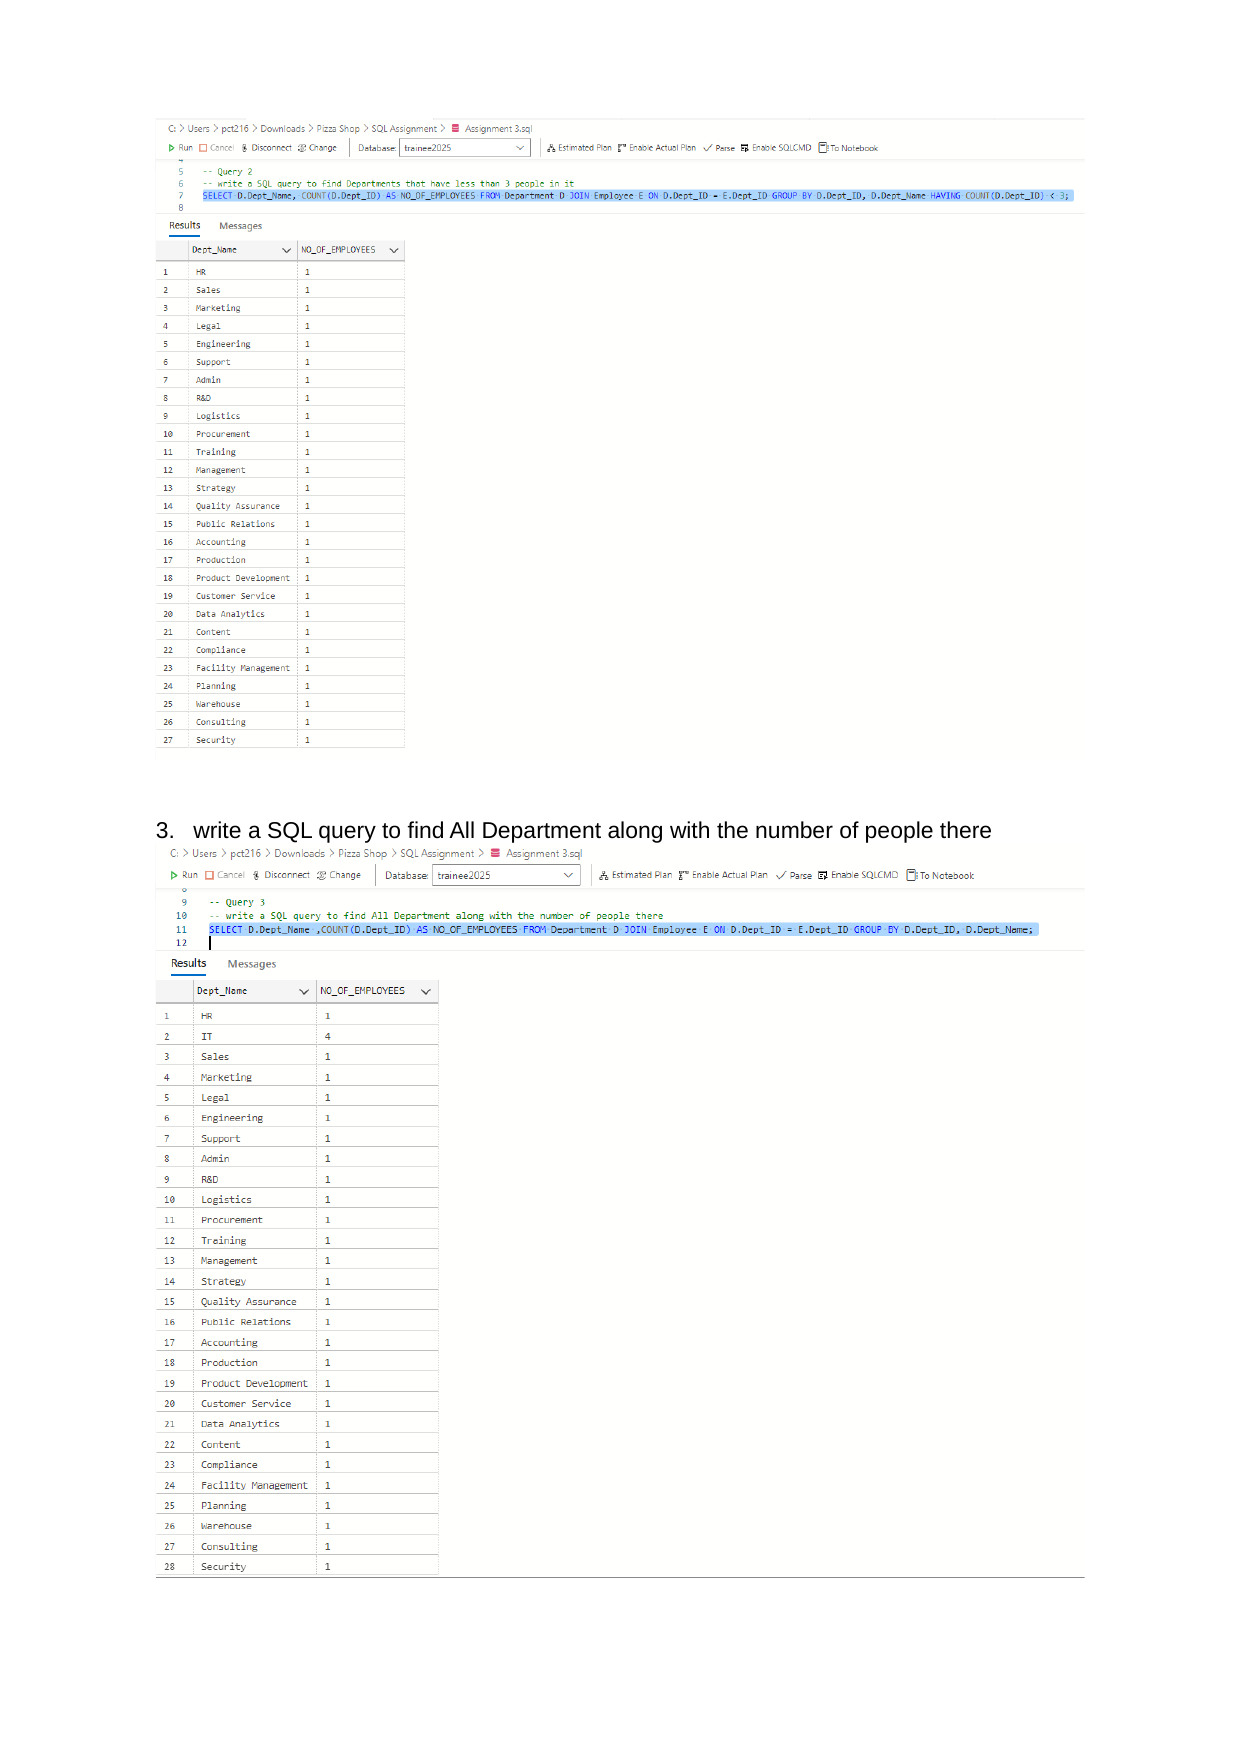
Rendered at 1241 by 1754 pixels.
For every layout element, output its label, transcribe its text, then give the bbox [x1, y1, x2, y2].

list write a SQL query to find All Department along with the number of people there [156, 817, 1122, 844]
picture [155, 118, 1085, 760]
picture [155, 843, 1085, 1580]
